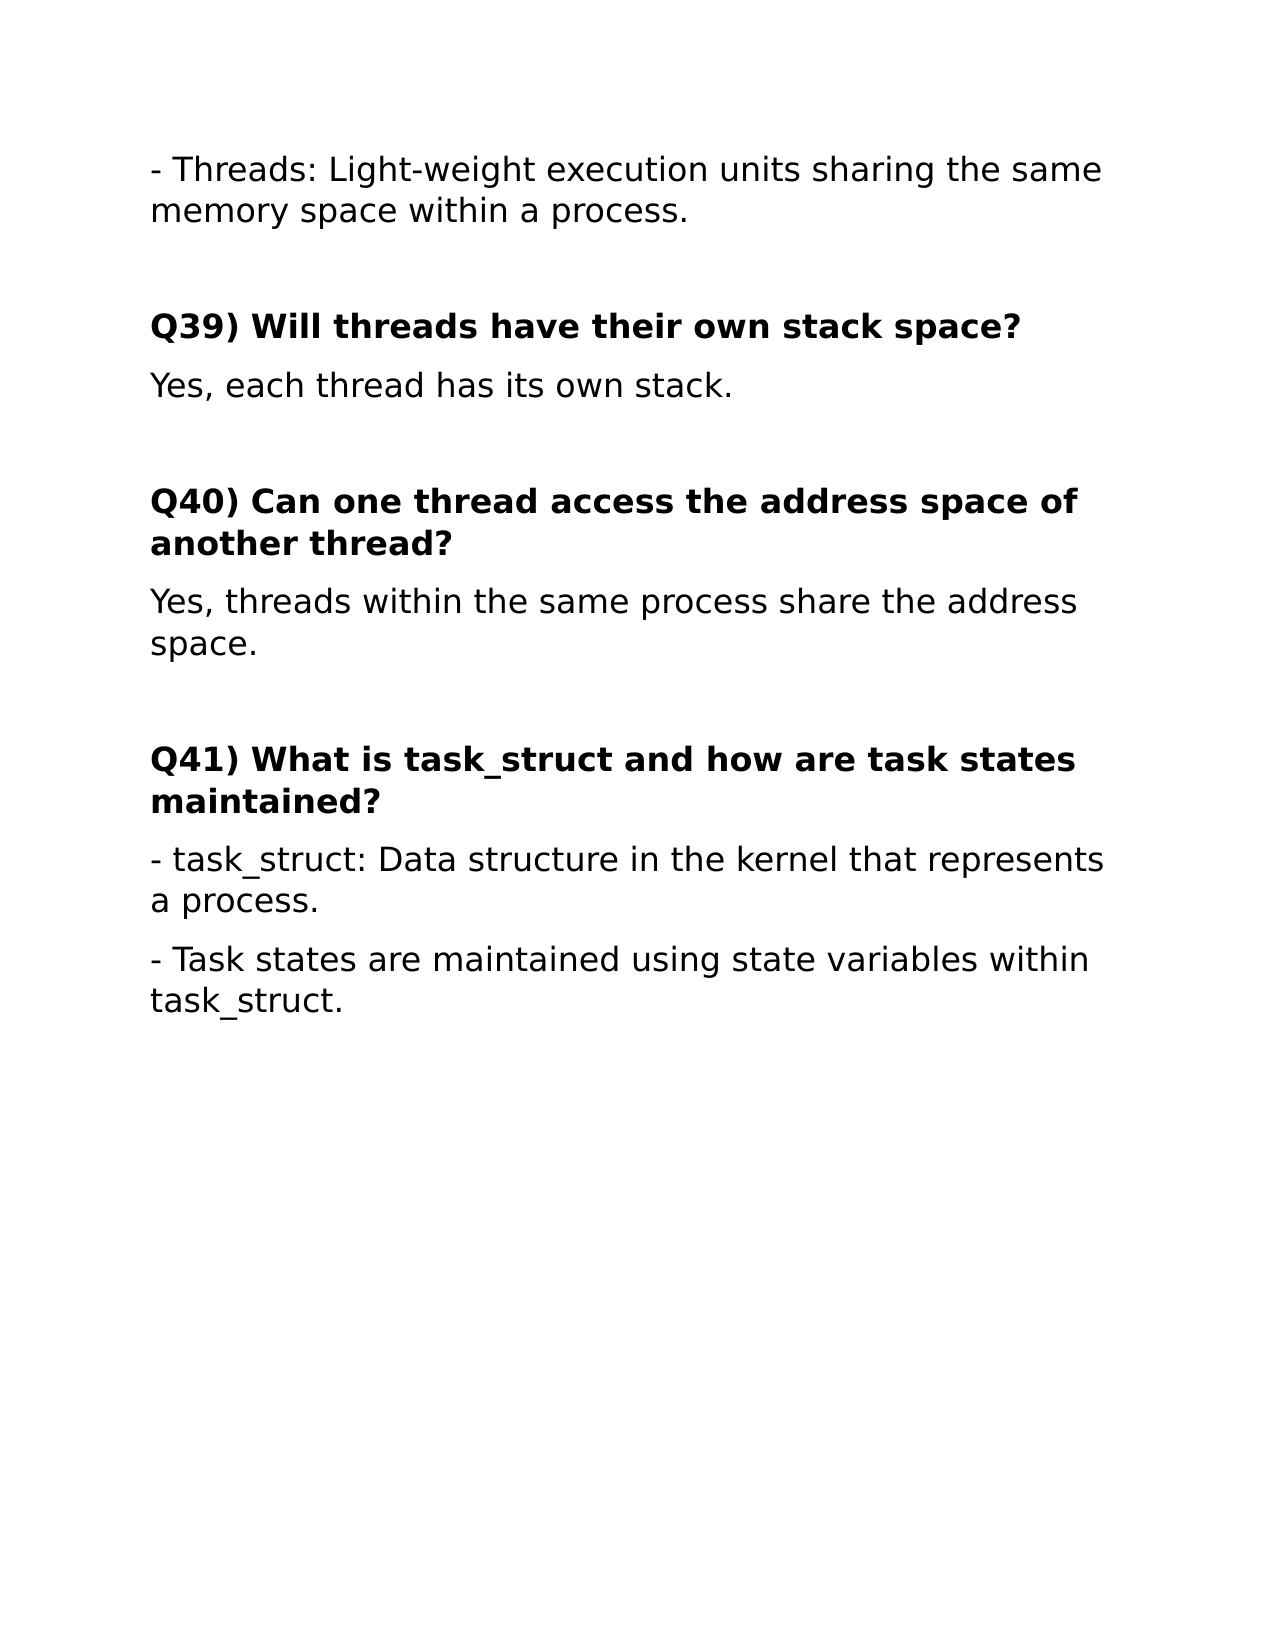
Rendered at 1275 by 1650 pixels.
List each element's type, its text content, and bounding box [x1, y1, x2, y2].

text - Threads: Light-weight execution units sharing the same memory space within a process. [150, 150, 1125, 230]
text - Task states are maintained using state variables within task_struct. [150, 940, 1125, 1021]
text Q41) What is task_struct and how are task states maintained? [150, 741, 1125, 821]
text Q40) Can one thread access the address space of another thread? [150, 483, 1125, 563]
text - task_struct: Data structure in the kernel that represents a process. [150, 840, 1125, 921]
text Yes, each thread has its own stack. [150, 366, 1125, 405]
text Q39) Will threads have their own stack space? [150, 308, 1125, 347]
text Yes, threads within the same process share the address space. [150, 582, 1125, 663]
